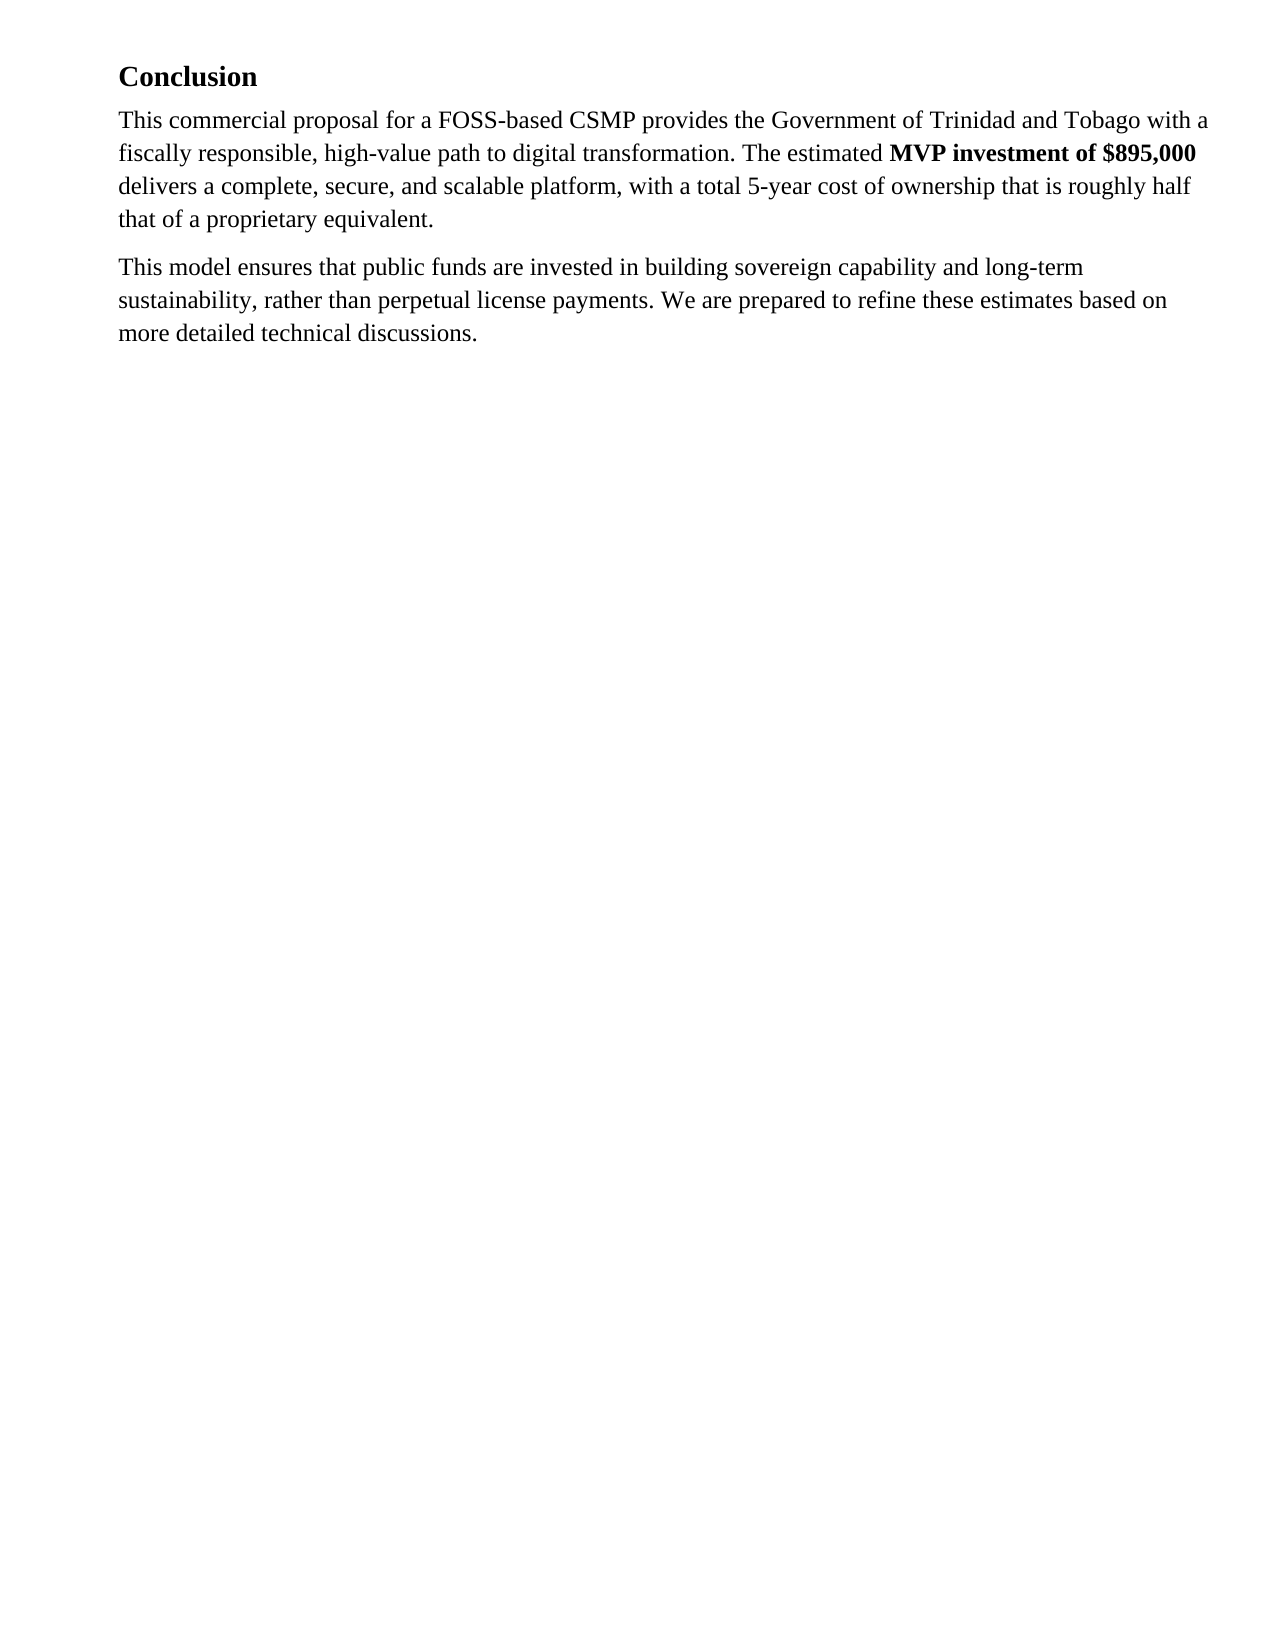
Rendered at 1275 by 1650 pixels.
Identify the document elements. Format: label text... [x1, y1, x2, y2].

subtitle Conclusion [118, 59, 1216, 93]
text This commercial proposal for a FOSS-based CSMP provides the Government of Trinidad and Tobago with a fiscally responsible, high-value path to digital transformation. The estimated MVP investment of $895,000 delivers a complete, secure, and scalable platform, with a total 5-year cost of ownership that is roughly half that of a proprietary equivalent. [118, 105, 1216, 233]
text This model ensures that public funds are invested in building sovereign capability and long-term sustainability, rather than perpetual license payments. We are prepared to refine these estimates based on more detailed technical discussions. [118, 252, 1216, 347]
